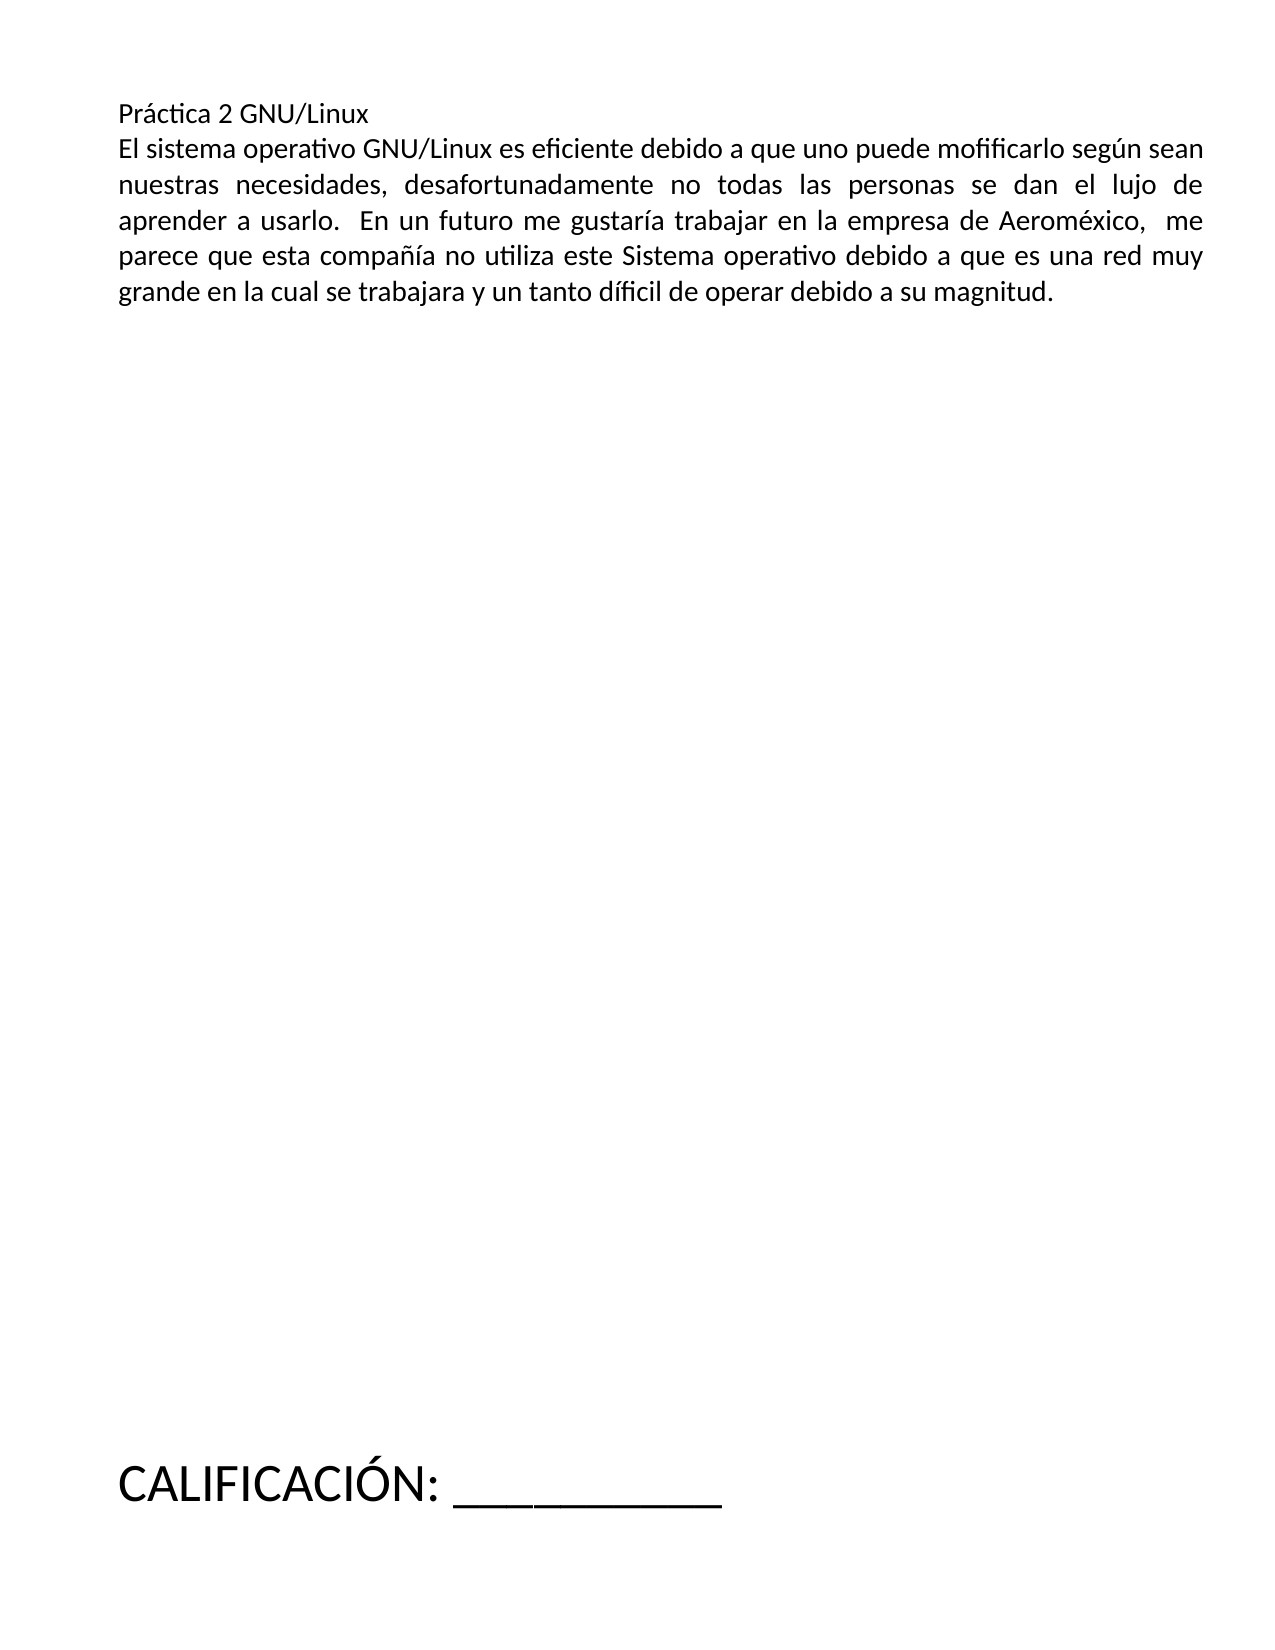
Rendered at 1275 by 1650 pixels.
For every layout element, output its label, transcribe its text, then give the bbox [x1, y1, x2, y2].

text Práctica 2 GNU/Linux [118, 95, 1205, 130]
text El sistema operativo GNU/Linux es eficiente debido a que uno puede mofificarlo según sean nuestras necesidades, desafortunadamente no todas las personas se dan el lujo de aprender a usarlo. En un futuro me gustaría trabajar en la empresa de Aeroméxico, me parece que esta compañía no utiliza este Sistema operativo debido a que es una red muy grande en la cual se trabajara y un tanto díficil de operar debido a su magnitud. [118, 130, 1205, 308]
text CALIFICACIÓN: __________ [118, 1448, 1205, 1515]
